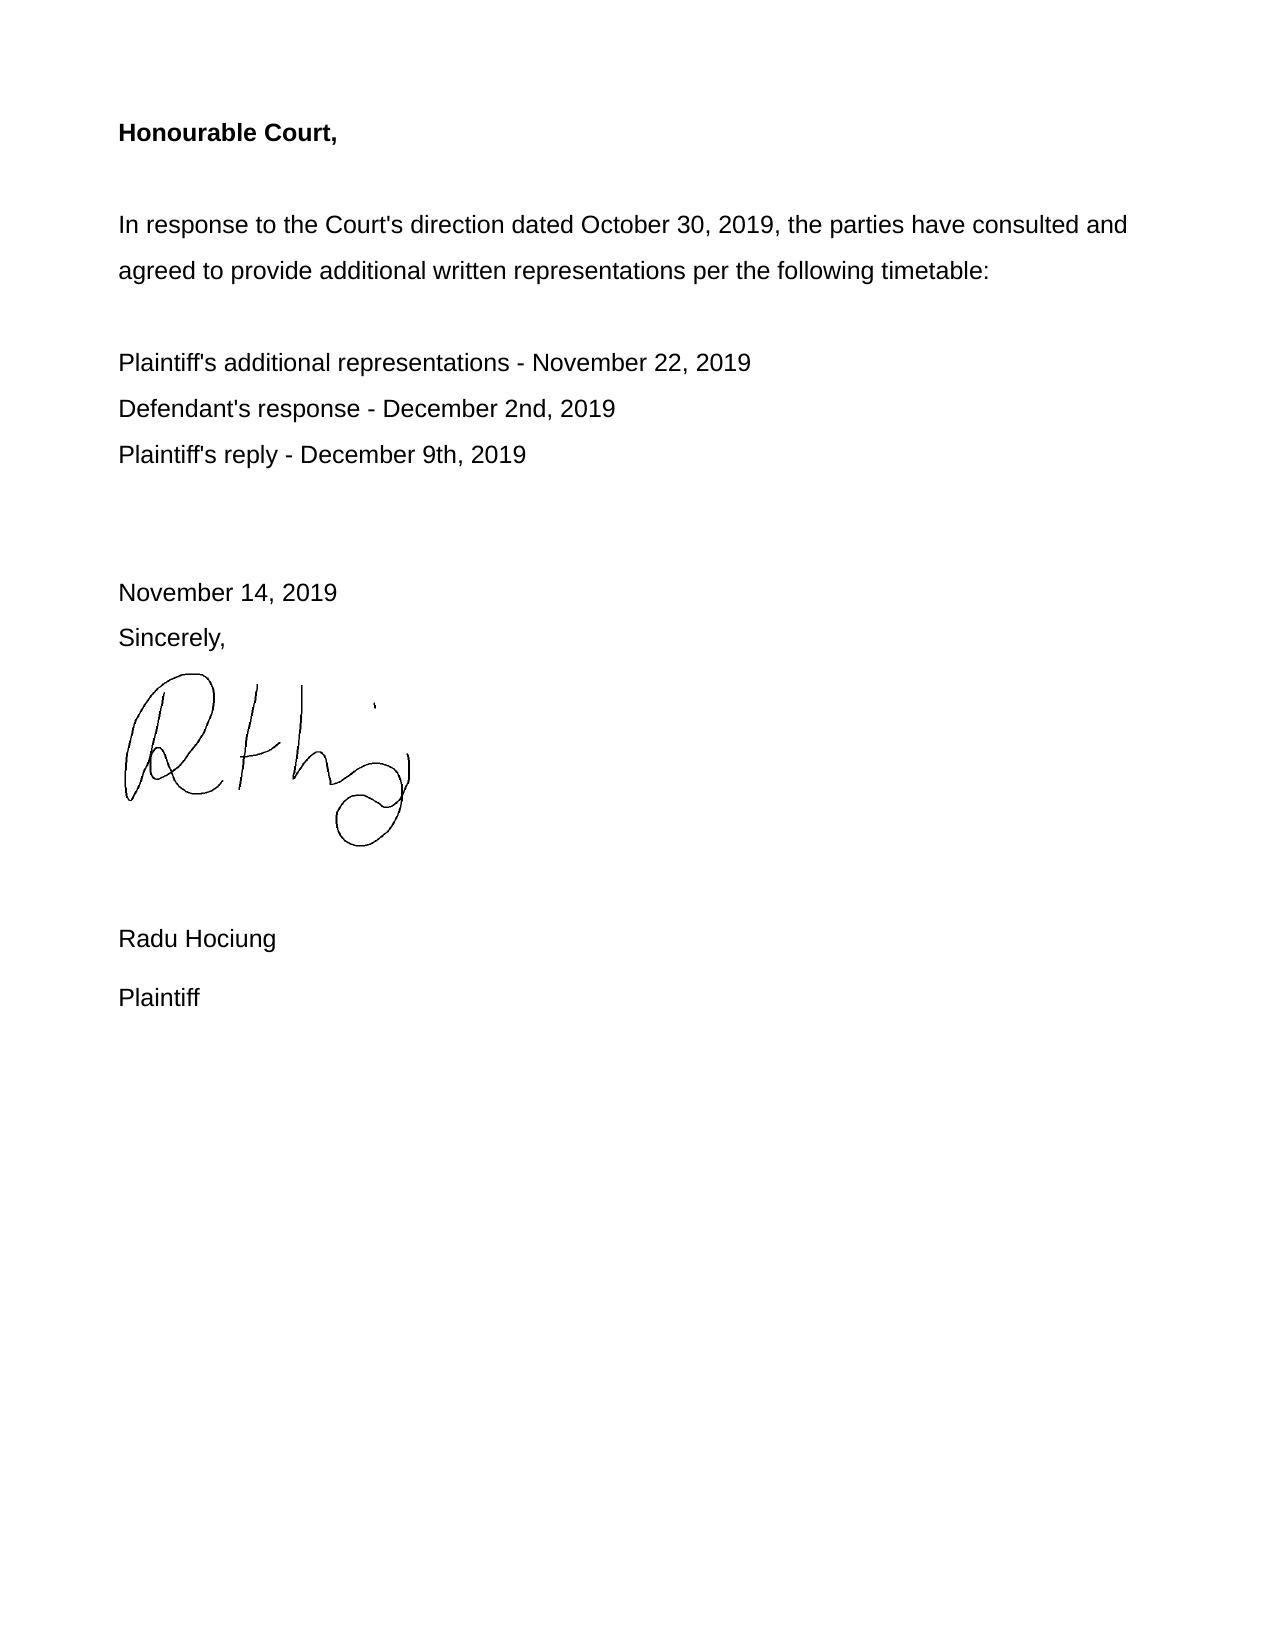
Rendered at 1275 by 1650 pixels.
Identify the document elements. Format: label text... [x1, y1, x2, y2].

text Defendant's response - December 2nd, 2019 [118, 394, 1157, 422]
text Radu Hociung [118, 924, 1157, 953]
text Plaintiff's additional representations - November 22, 2019 [118, 348, 1157, 377]
text Sincerely, [118, 623, 1157, 652]
picture [118, 671, 414, 849]
text November 14, 2019 [118, 577, 1157, 606]
text In response to the Court's direction dated October 30, 2019, the parties have consulted and agreed to provide additional written representations per the following timetable: [118, 210, 1157, 285]
text Honourable Court, [118, 118, 1157, 147]
text Plaintiff [118, 983, 1157, 1011]
text Plaintiff's reply - December 9th, 2019 [118, 440, 1157, 468]
